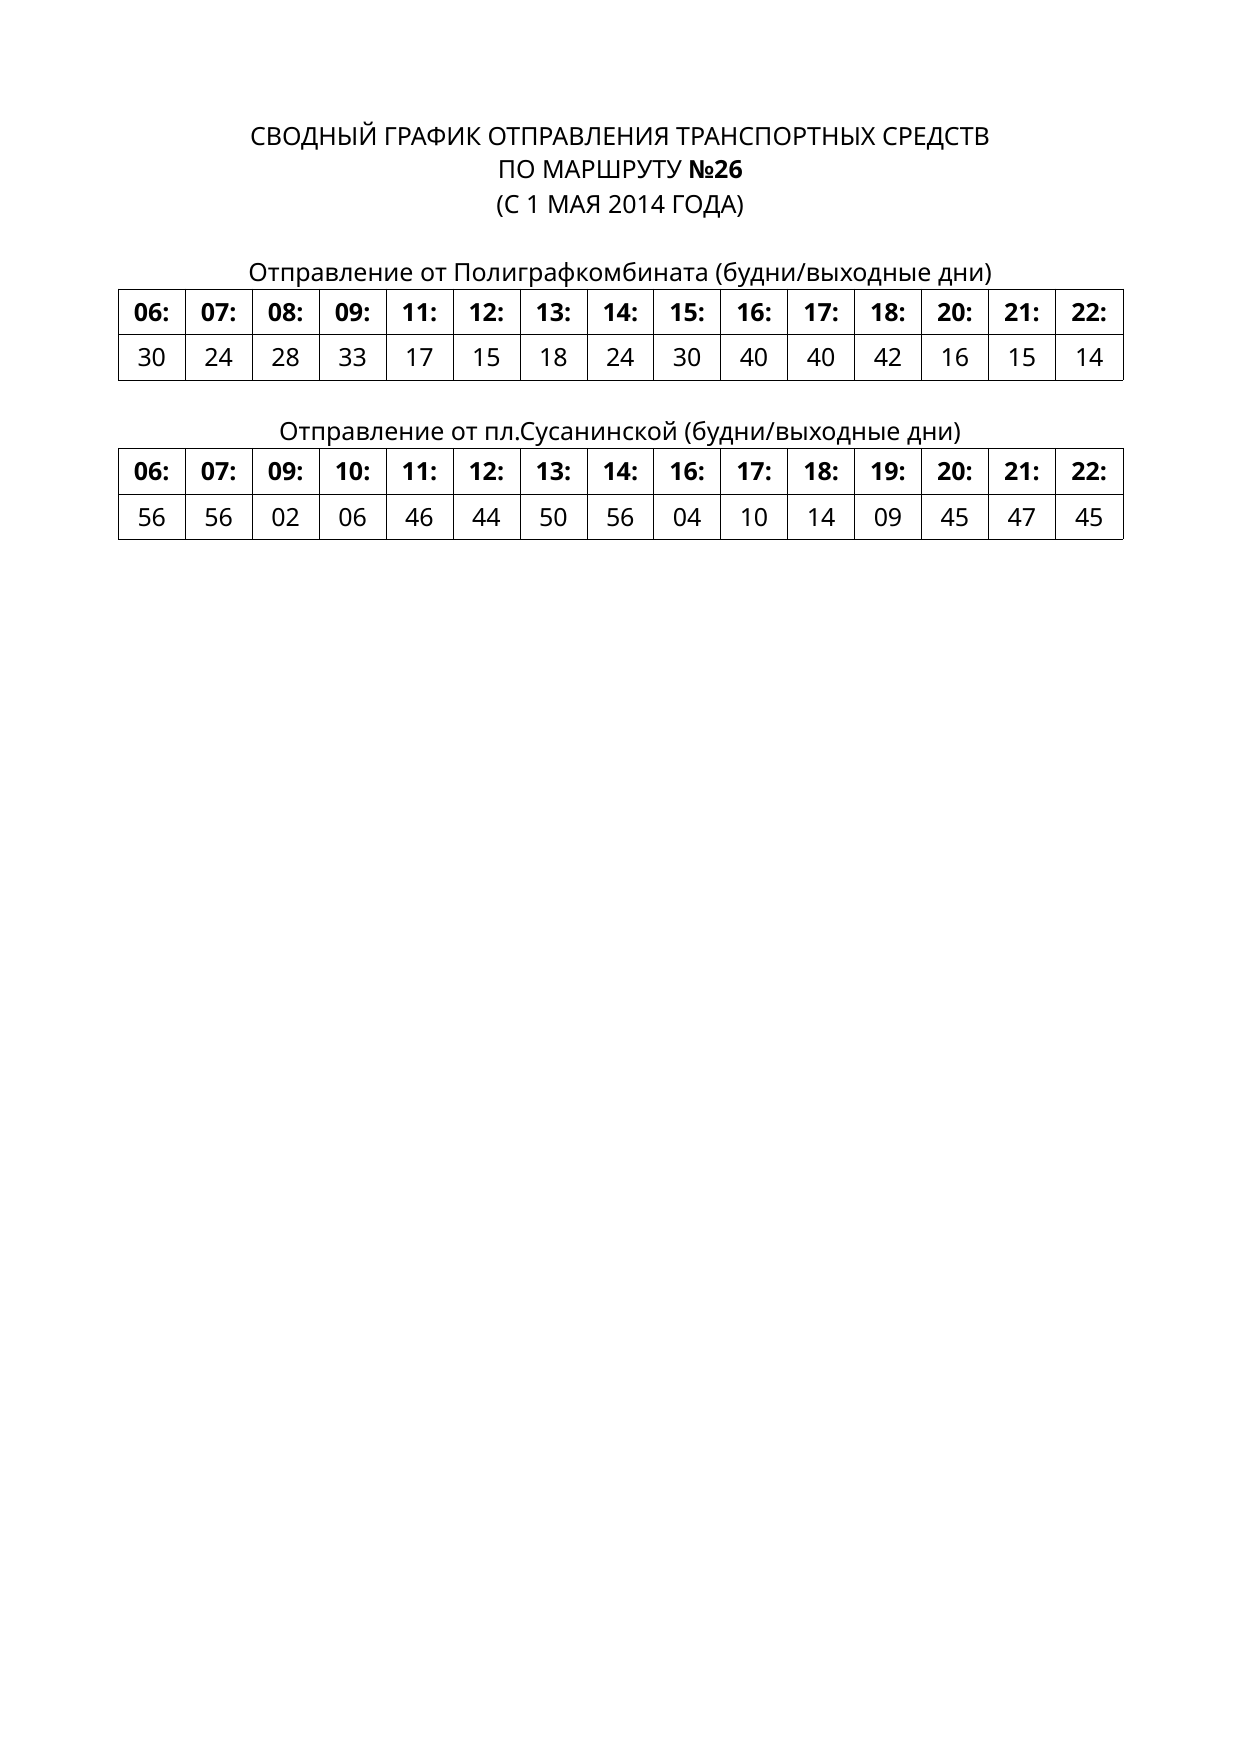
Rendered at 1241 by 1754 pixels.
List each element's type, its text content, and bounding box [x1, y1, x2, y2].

table_cell 46 [387, 495, 453, 539]
text ПО МАРШРУТУ №26 [118, 152, 1122, 186]
table_cell 50 [521, 495, 587, 539]
table_header 08: [253, 290, 319, 334]
table_header 10: [320, 449, 386, 493]
table_cell 56 [119, 495, 185, 539]
table_header 17: [721, 449, 787, 493]
table_cell 30 [119, 335, 185, 380]
table_cell 56 [588, 495, 653, 539]
table_cell 14 [788, 495, 854, 539]
table_header 06: [119, 449, 185, 493]
table_header 21: [989, 290, 1055, 334]
table_header 11: [387, 449, 453, 493]
table_cell 40 [788, 335, 854, 380]
table_header 12: [454, 449, 520, 493]
text СВОДНЫЙ ГРАФИК ОТПРАВЛЕНИЯ ТРАНСПОРТНЫХ СРЕДСТВ [118, 118, 1122, 152]
table_header 14: [588, 290, 653, 334]
table_header 14: [588, 449, 653, 493]
table_cell 44 [454, 495, 520, 539]
table_header 07: [186, 290, 252, 334]
text Отправление от Полиграфкомбината (будни/выходные дни) [118, 254, 1122, 288]
text (С 1 МАЯ 2014 ГОДА) [118, 186, 1122, 220]
table_cell 06 [320, 495, 386, 539]
table_cell 33 [320, 335, 386, 380]
table_cell 15 [454, 335, 520, 380]
table_cell 04 [654, 495, 720, 539]
table_cell 16 [922, 335, 988, 380]
table_header 13: [521, 449, 587, 493]
table_header 09: [253, 449, 319, 493]
table_cell 14 [1056, 335, 1123, 380]
table_header 22: [1056, 290, 1123, 334]
table_cell 10 [721, 495, 787, 539]
table_header 19: [855, 449, 921, 493]
table_cell 15 [989, 335, 1055, 380]
table_cell 17 [387, 335, 453, 380]
table_header 12: [454, 290, 520, 334]
table_header 21: [989, 449, 1055, 493]
table_cell 40 [721, 335, 787, 380]
table_header 22: [1056, 449, 1123, 493]
table_cell 24 [588, 335, 653, 380]
table_header 07: [186, 449, 252, 493]
table_cell 47 [989, 495, 1055, 539]
table_cell 24 [186, 335, 252, 380]
table_header 11: [387, 290, 453, 334]
table_cell 02 [253, 495, 319, 539]
table_cell 42 [855, 335, 921, 380]
text Отправление от пл.Сусанинской (будни/выходные дни) [118, 414, 1122, 448]
table_cell 09 [855, 495, 921, 539]
table_header 20: [922, 449, 988, 493]
table_header 16: [654, 449, 720, 493]
table_header 20: [922, 290, 988, 334]
table_cell 45 [1056, 495, 1123, 539]
table_header 18: [855, 290, 921, 334]
table_header 17: [788, 290, 854, 334]
table_header 18: [788, 449, 854, 493]
table_cell 18 [521, 335, 587, 380]
table_cell 45 [922, 495, 988, 539]
table_header 15: [654, 290, 720, 334]
table_header 13: [521, 290, 587, 334]
table_header 16: [721, 290, 787, 334]
table_header 09: [320, 290, 386, 334]
table_cell 56 [186, 495, 252, 539]
table_cell 28 [253, 335, 319, 380]
table_cell 30 [654, 335, 720, 380]
table_header 06: [119, 290, 185, 334]
